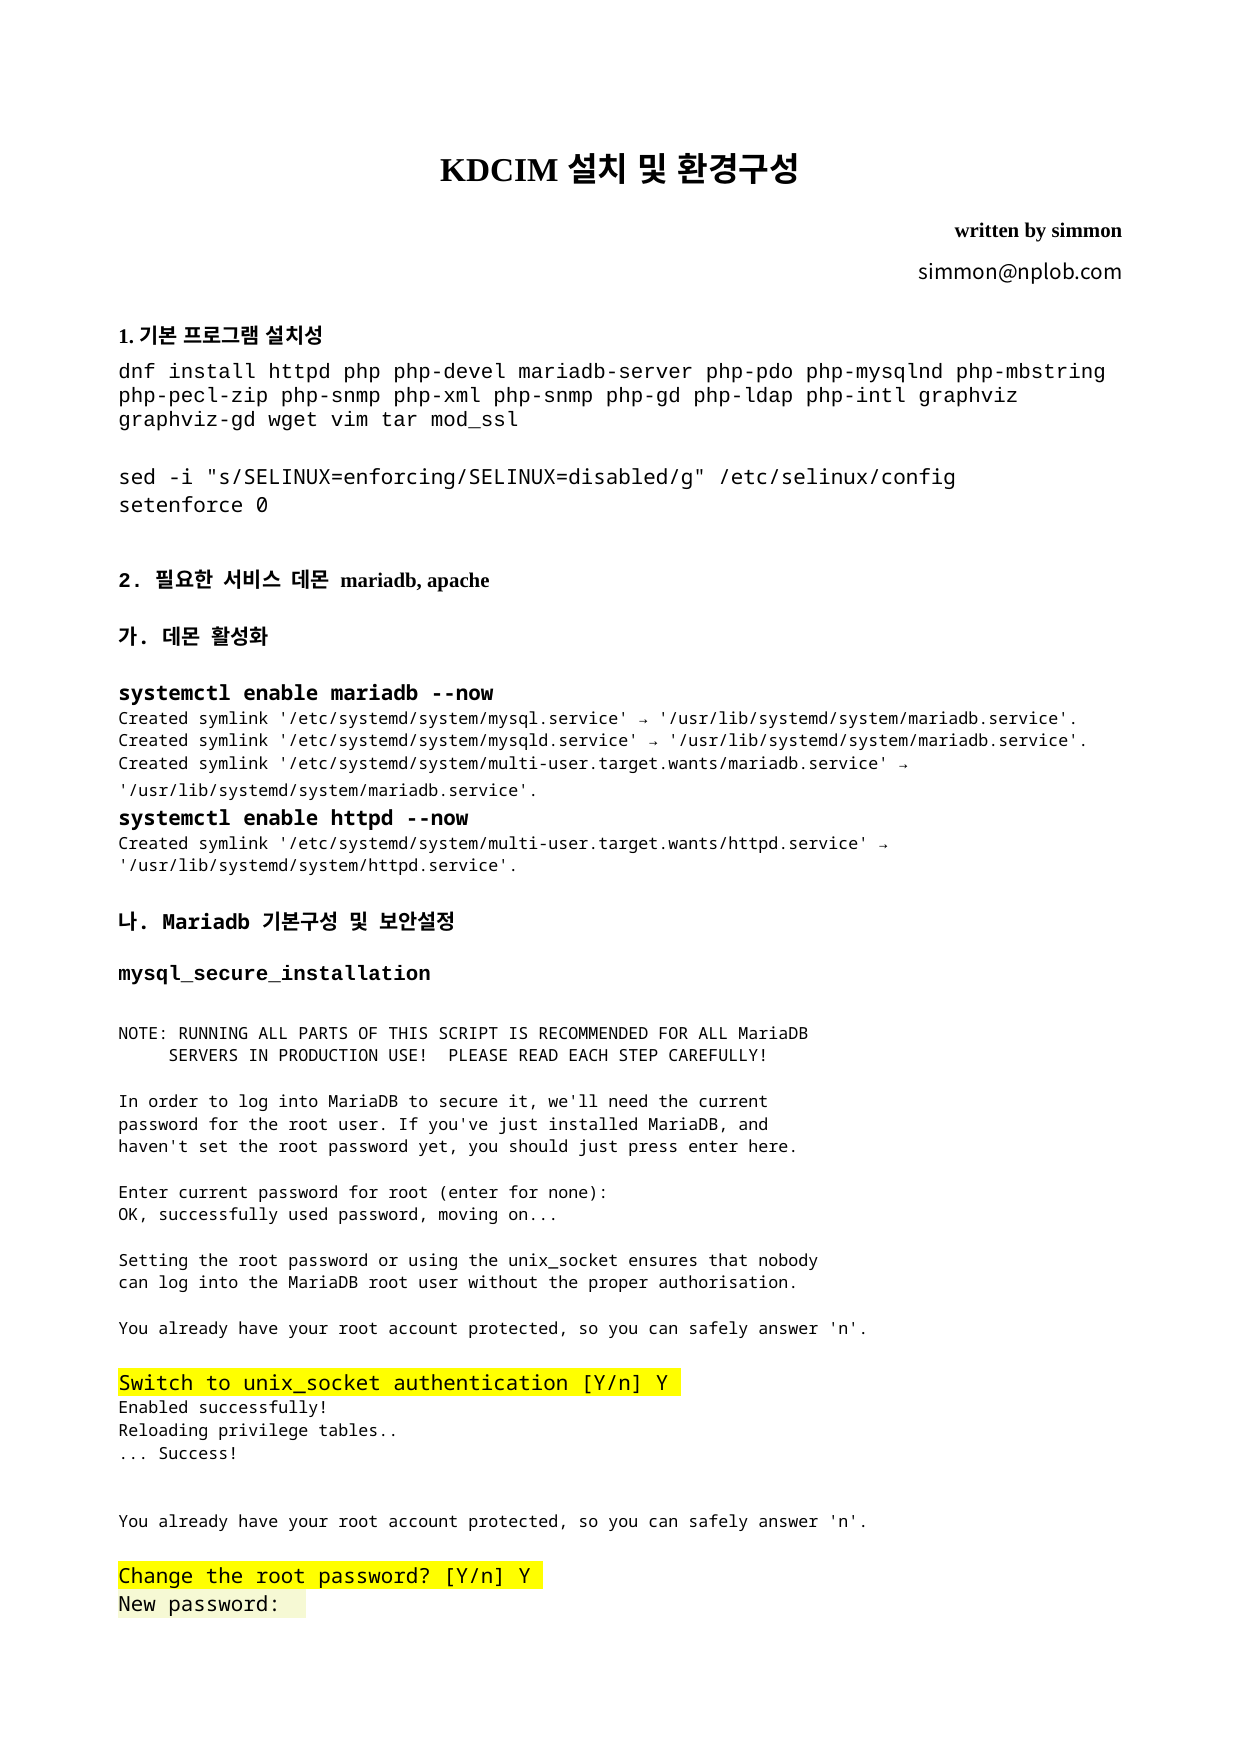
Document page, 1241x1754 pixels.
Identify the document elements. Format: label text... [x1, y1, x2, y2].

text NOTE: RUNNING ALL PARTS OF THIS SCRIPT IS RECOMMENDED FOR ALL MariaDB SERVERS IN PRODUCTION USE! PLEASE READ EACH STEP CAREFULLY! In order to log into MariaDB to secure it, we'll need the current password for the root user. If you've just installed MariaDB, and haven't set the root password yet, you should just press enter here. Enter current password for root (enter for none): OK, successfully used password, moving on... Setting the root password or using the unix_socket ensures that nobody can log into the MariaDB root user without the proper authorisation. You already have your root account protected, so you can safely answer 'n'. Switch to unix_socket authentication [Y/n] Y Enabled successfully! Reloading privilege tables.. ... Success! You already have your root account protected, so you can safely answer 'n'. Change the root password? [Y/n] Y New password: [118, 999, 1122, 1618]
subtitle systemctl enable mariadb --now Created symlink '/etc/systemd/system/mysql.service' → '/usr/lib/systemd/system/mariadb.service'. Created symlink '/etc/systemd/system/mysqld.service' → '/usr/lib/systemd/system/mariadb.service'. Created symlink '/etc/systemd/system/multi-user.target.wants/mariadb.service' → '/usr/lib/systemd/system/mariadb.service'. systemctl enable httpd --now Created symlink '/etc/systemd/system/multi-user.target.wants/httpd.service' → '/usr/lib/systemd/system/httpd.service'. 나. Mariadb 기본구성 및 보안설정 [118, 678, 1122, 935]
subtitle 1. 기본 프로그램 설치성 [118, 319, 1122, 349]
subtitle mysql_secure_installation [118, 962, 1122, 986]
text sed -i "s/SELINUX=enforcing/SELINUX=disabled/g" /etc/selinux/config setenforce 0 [118, 462, 1122, 519]
subtitle written by simmon [118, 218, 1122, 242]
text dnf install httpd php php-devel mariadb-server php-pdo php-mysqlnd php-mbstring php-pecl-zip php-snmp php-xml php-snmp php-gd php-ldap php-intl graphviz graphviz-gd wget vim tar mod_ssl [118, 362, 1122, 432]
subtitle KDCIM 설치 및 환경구성 [118, 143, 1122, 191]
text simmon@nplob.com [118, 255, 1122, 285]
subtitle 가. 데몬 활성화 [118, 620, 1122, 651]
subtitle 2. 필요한 서비스 데몬 mariadb, apache [118, 563, 1122, 593]
